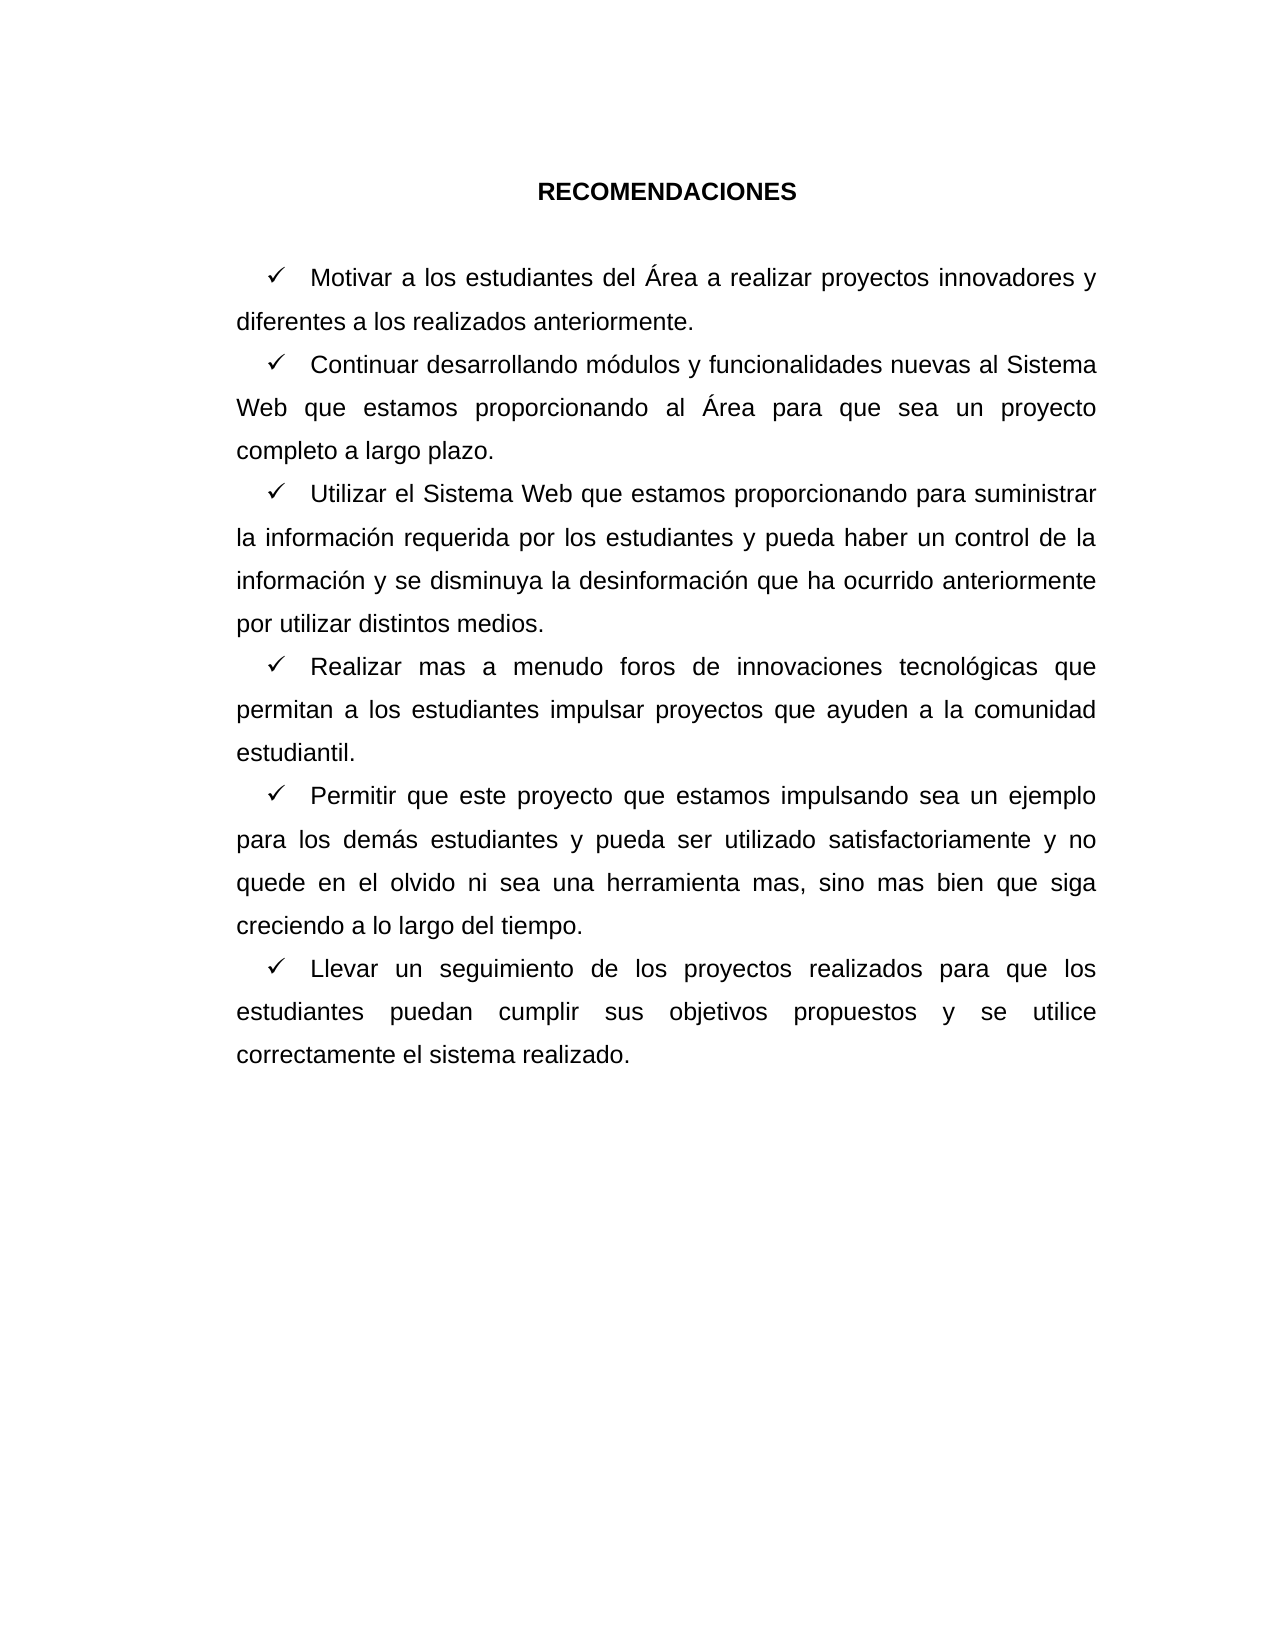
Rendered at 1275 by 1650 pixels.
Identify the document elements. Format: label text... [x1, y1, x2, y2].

list Utilizar el Sistema Web que estamos proporcionando para suministrar la información requerida por los estudiantes y pueda haber un control de la información y se disminuya la desinformación que ha ocurrido anteriormente por utilizar distintos medios. [236, 479, 1098, 637]
list Continuar desarrollando módulos y funcionalidades nuevas al Sistema Web que estamos proporcionando al Área para que sea un proyecto completo a largo plazo. [236, 350, 1098, 465]
list Realizar mas a menudo foros de innovaciones tecnológicas que permitan a los estudiantes impulsar proyectos que ayuden a la comunidad estudiantil. [236, 652, 1098, 767]
list Motivar a los estudiantes del Área a realizar proyectos innovadores y diferentes a los realizados anteriormente. [236, 263, 1098, 335]
list Permitir que este proyecto que estamos impulsando sea un ejemplo para los demás estudiantes y pueda ser utilizado satisfactoriamente y no quede en el olvido ni sea una herramienta mas, sino mas bien que siga creciendo a lo largo del tiempo. [236, 781, 1098, 939]
list Llevar un seguimiento de los proyectos realizados para que los estudiantes puedan cumplir sus objetivos propuestos y se utilice correctamente el sistema realizado. [236, 954, 1098, 1069]
text RECOMENDACIONES [236, 177, 1098, 206]
